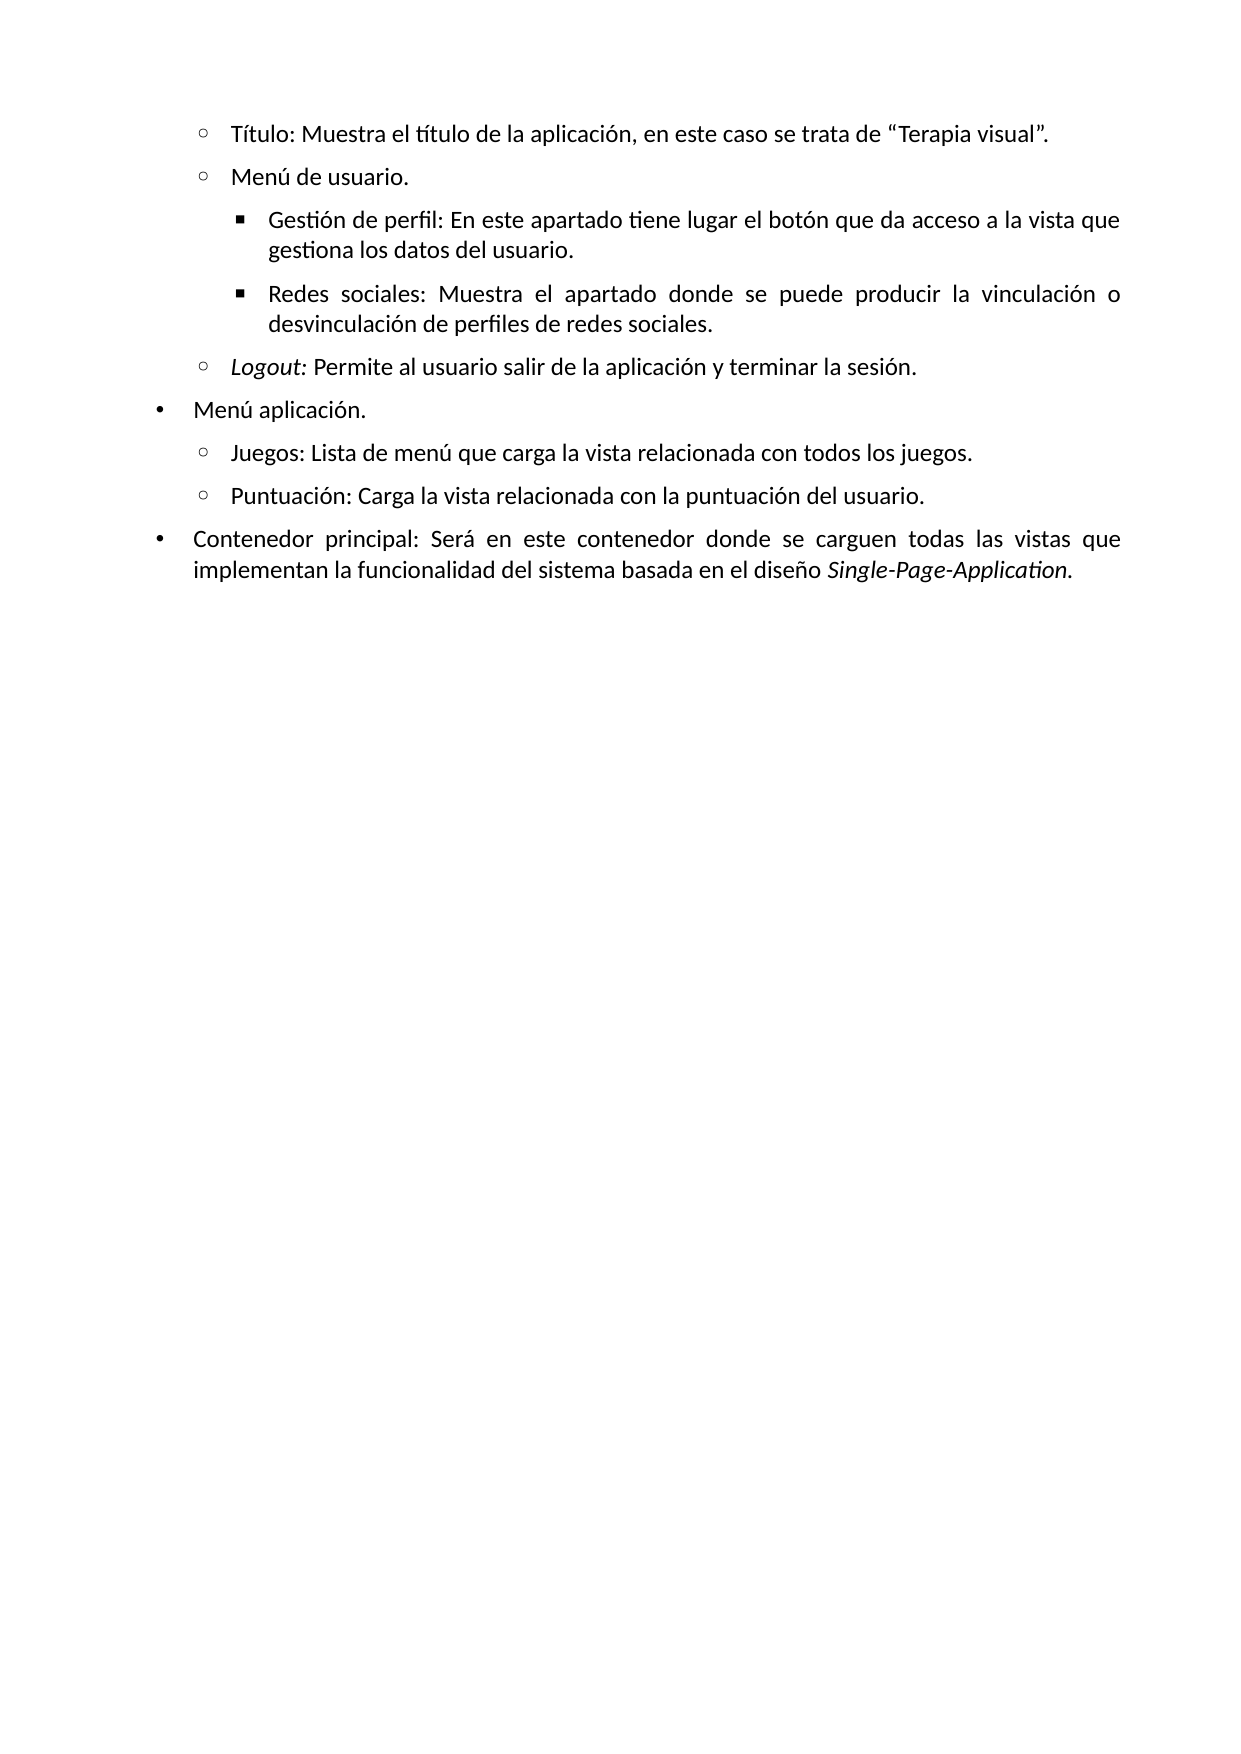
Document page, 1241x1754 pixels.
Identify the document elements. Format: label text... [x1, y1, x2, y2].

list Redes sociales: Muestra el apartado donde se puede producir la vinculación o desvinculación de perfiles de redes sociales. [231, 278, 1122, 339]
list Título: Muestra el título de la aplicación, en este caso se trata de “Terapia visual”. [193, 118, 1122, 149]
list Logout: Permite al usuario salir de la aplicación y terminar la sesión. [193, 351, 1122, 382]
list Juegos: Lista de menú que carga la vista relacionada con todos los juegos. [193, 437, 1122, 468]
list Contenedor principal: Será en este contenedor donde se carguen todas las vistas que implementan la funcionalidad del sistema basada en el diseño Single-Page-Application. [156, 523, 1122, 584]
list Menú aplicación. [156, 394, 1122, 425]
list Puntuación: Carga la vista relacionada con la puntuación del usuario. [193, 480, 1122, 511]
list Menú de usuario. [193, 161, 1122, 192]
list Gestión de perfil: En este apartado tiene lugar el botón que da acceso a la vista que gestiona los datos del usuario. [231, 204, 1122, 265]
